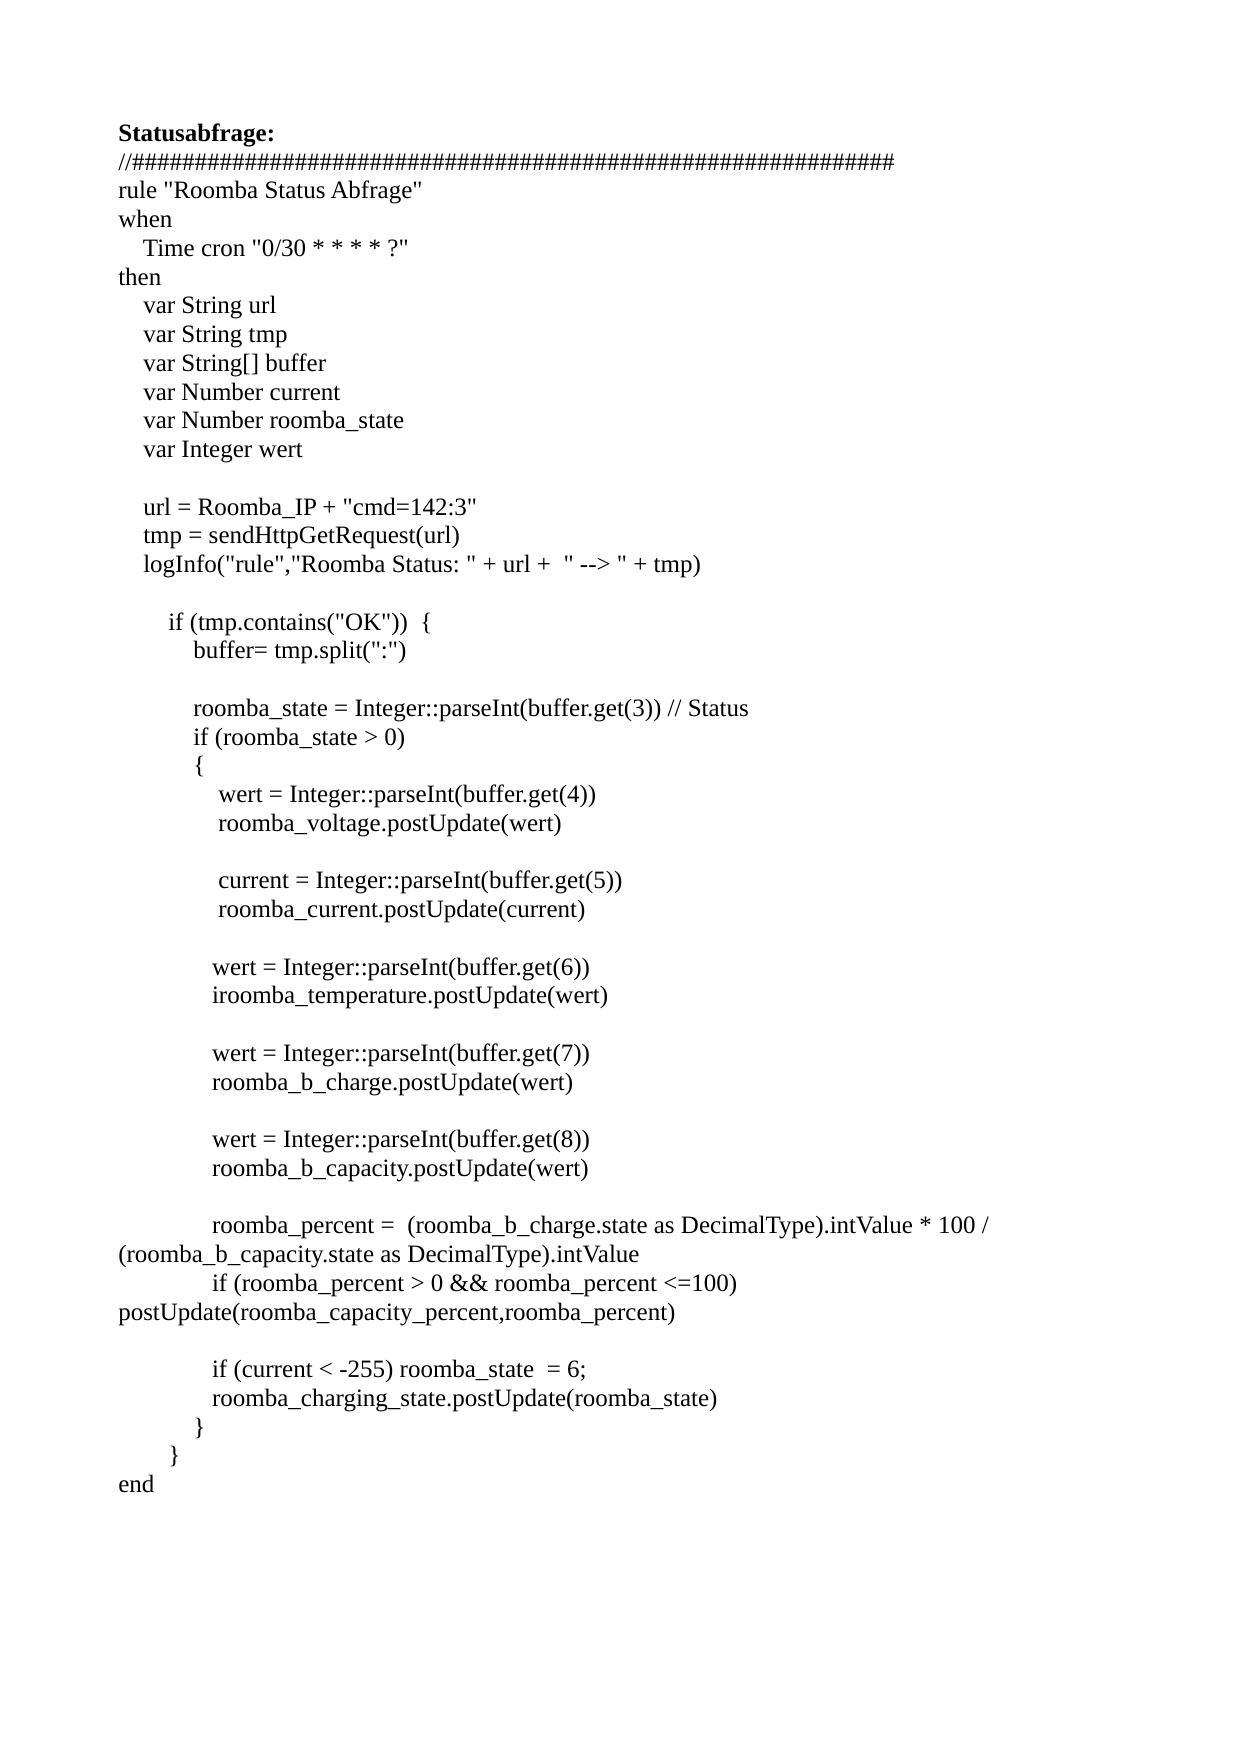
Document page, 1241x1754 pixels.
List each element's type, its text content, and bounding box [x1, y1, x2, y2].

text wert = Integer::parseInt(buffer.get(8)) [118, 1124, 1122, 1153]
text roomba_current.postUpdate(current) [118, 894, 1122, 923]
text if (current < -255) roomba_state = 6; [118, 1354, 1122, 1383]
text roomba_b_charge.postUpdate(wert) [118, 1067, 1122, 1096]
text if (roomba_percent > 0 && roomba_percent <=100) postUpdate(roomba_capacity_percent,roomba_percent) [118, 1268, 1122, 1326]
text if (tmp.contains("OK")) { [118, 607, 1122, 636]
text wert = Integer::parseInt(buffer.get(4)) [118, 779, 1122, 808]
text then [118, 262, 1122, 291]
text var String tmp [118, 319, 1122, 348]
text } [118, 1412, 1122, 1441]
text rule "Roomba Status Abfrage" [118, 176, 1122, 204]
text logInfo("rule","Roomba Status: " + url + " --> " + tmp) [118, 549, 1122, 578]
text wert = Integer::parseInt(buffer.get(7)) [118, 1038, 1122, 1067]
text iroomba_temperature.postUpdate(wert) [118, 981, 1122, 1009]
text //############################################################# [118, 147, 1122, 176]
text url = Roomba_IP + "cmd=142:3" [118, 492, 1122, 521]
text wert = Integer::parseInt(buffer.get(6)) [118, 952, 1122, 981]
text tmp = sendHttpGetRequest(url) [118, 521, 1122, 549]
text var Number current [118, 377, 1122, 406]
text if (roomba_state > 0) [118, 722, 1122, 751]
text when [118, 204, 1122, 233]
text var String url [118, 291, 1122, 319]
text { [118, 751, 1122, 779]
text roomba_voltage.postUpdate(wert) [118, 808, 1122, 837]
text roomba_charging_state.postUpdate(roomba_state) [118, 1383, 1122, 1412]
text roomba_percent = (roomba_b_charge.state as DecimalType).intValue * 100 / (roomba_b_capacity.state as DecimalType).intValue [118, 1211, 1122, 1268]
text buffer= tmp.split(":") [118, 636, 1122, 664]
text roomba_state = Integer::parseInt(buffer.get(3)) // Status [118, 693, 1122, 722]
text } [118, 1441, 1122, 1469]
text var String[] buffer [118, 348, 1122, 377]
text roomba_b_capacity.postUpdate(wert) [118, 1153, 1122, 1182]
text Time cron "0/30 * * * * ?" [118, 233, 1122, 262]
text current = Integer::parseInt(buffer.get(5)) [118, 866, 1122, 894]
text var Number roomba_state [118, 406, 1122, 434]
text end [118, 1469, 1122, 1498]
text Statusabfrage: [118, 118, 1122, 147]
text var Integer wert [118, 434, 1122, 463]
